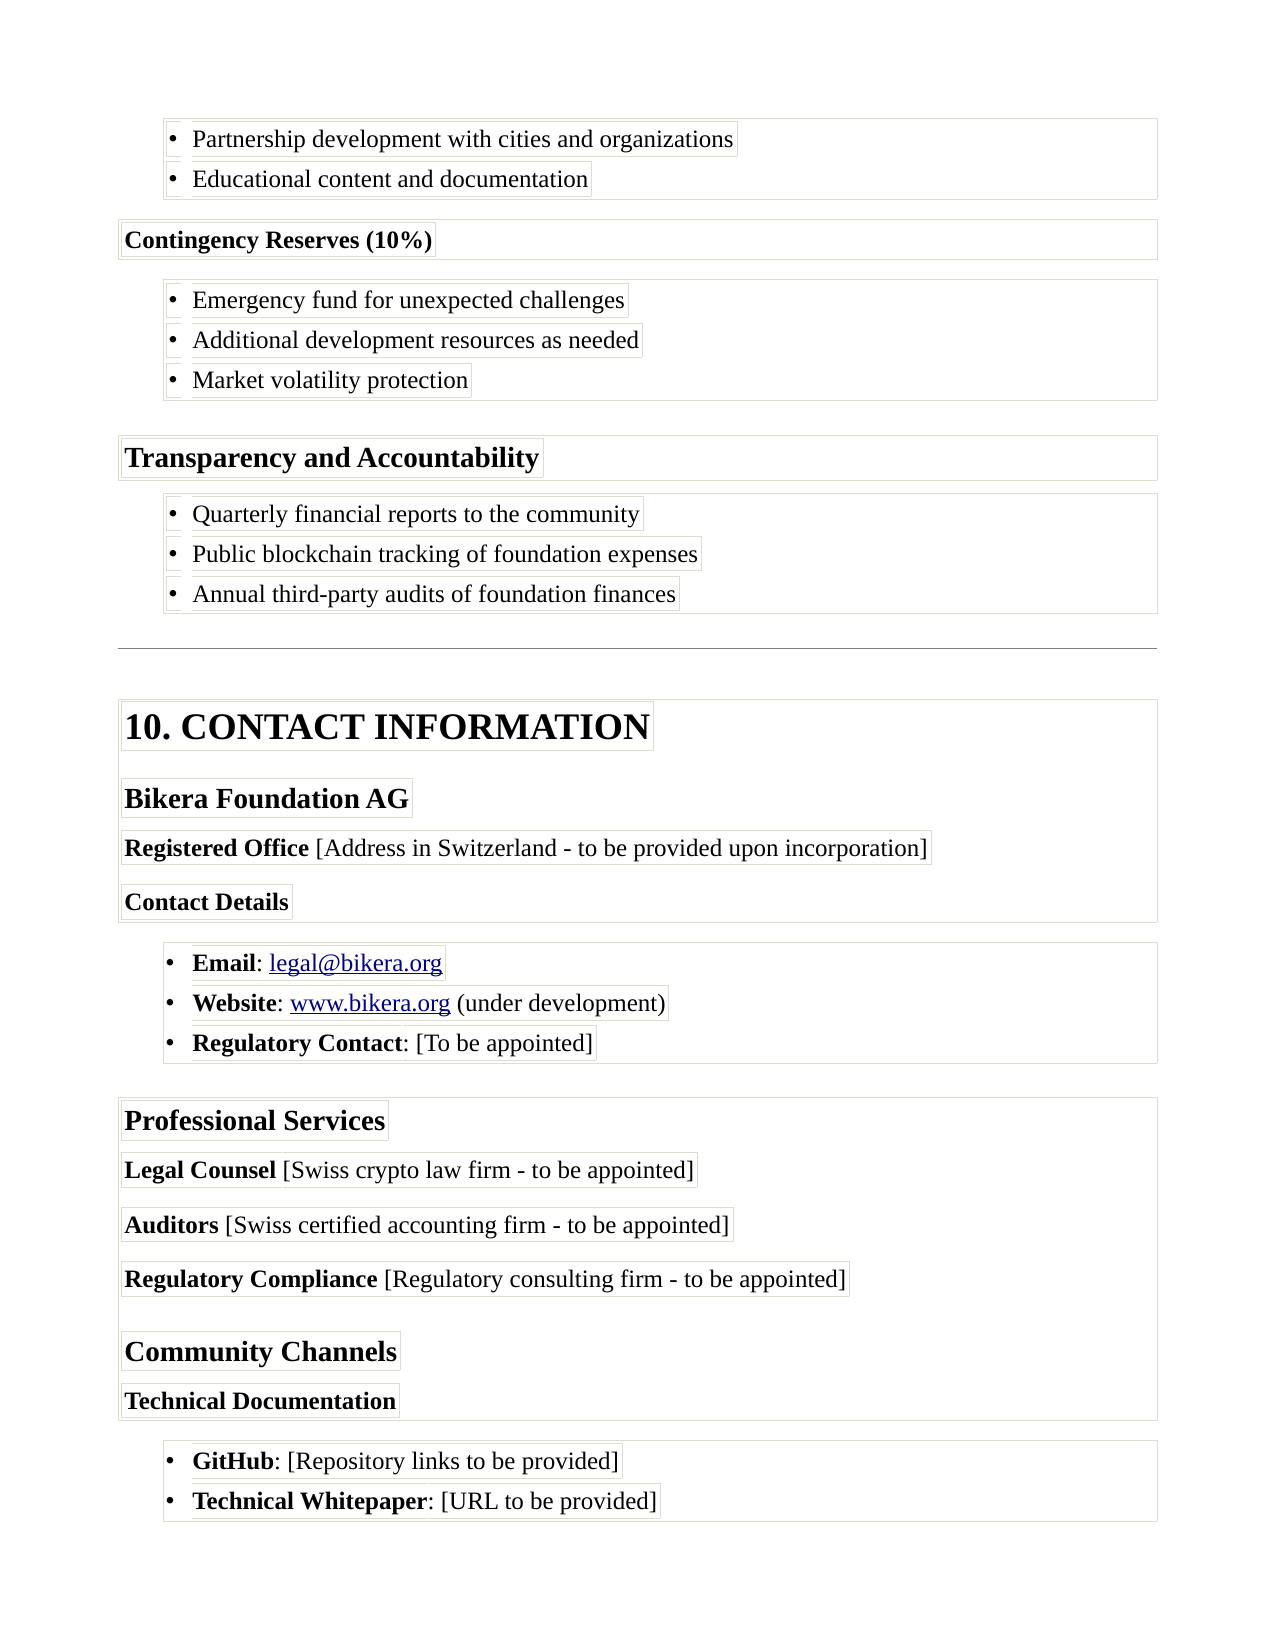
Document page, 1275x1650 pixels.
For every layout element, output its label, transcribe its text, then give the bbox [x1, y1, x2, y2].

subtitle Transparency and Accountability [119, 436, 1157, 480]
text Contingency Reserves (10%) [119, 220, 1157, 259]
text Legal Counsel [Swiss crypto law firm - to be appointed] [119, 1149, 1157, 1187]
list Email: legal@bikera.org [164, 943, 1157, 980]
subtitle Professional Services [119, 1098, 1157, 1140]
list Educational content and documentation [164, 158, 1157, 199]
subtitle Bikera Foundation AG [119, 775, 1157, 817]
text Contact Details [119, 881, 1157, 922]
list Partnership development with cities and organizations [164, 119, 1157, 156]
list Website: www.bikera.org (under development) [164, 982, 1157, 1020]
text Auditors [Swiss certified accounting firm - to be appointed] [119, 1204, 1157, 1242]
list Technical Whitepaper: [URL to be provided] [164, 1480, 1157, 1521]
list Regulatory Contact: [To be appointed] [164, 1022, 1157, 1063]
subtitle Community Channels [119, 1328, 1157, 1370]
list Market volatility protection [164, 359, 1157, 400]
list Public blockchain tracking of foundation expenses [164, 533, 1157, 571]
list GitHub: [Repository links to be provided] [164, 1441, 1157, 1478]
list Emergency fund for unexpected challenges [164, 280, 1157, 317]
list Quarterly financial reports to the community [164, 494, 1157, 531]
text Regulatory Compliance [Regulatory consulting firm - to be appointed] [119, 1258, 1157, 1296]
list Annual third-party audits of foundation finances [164, 573, 1157, 613]
text Technical Documentation [119, 1380, 1157, 1420]
subtitle 10. CONTACT INFORMATION [119, 700, 1157, 751]
text Registered Office [Address in Switzerland - to be provided upon incorporation] [119, 827, 1157, 864]
list Additional development resources as needed [164, 319, 1157, 357]
